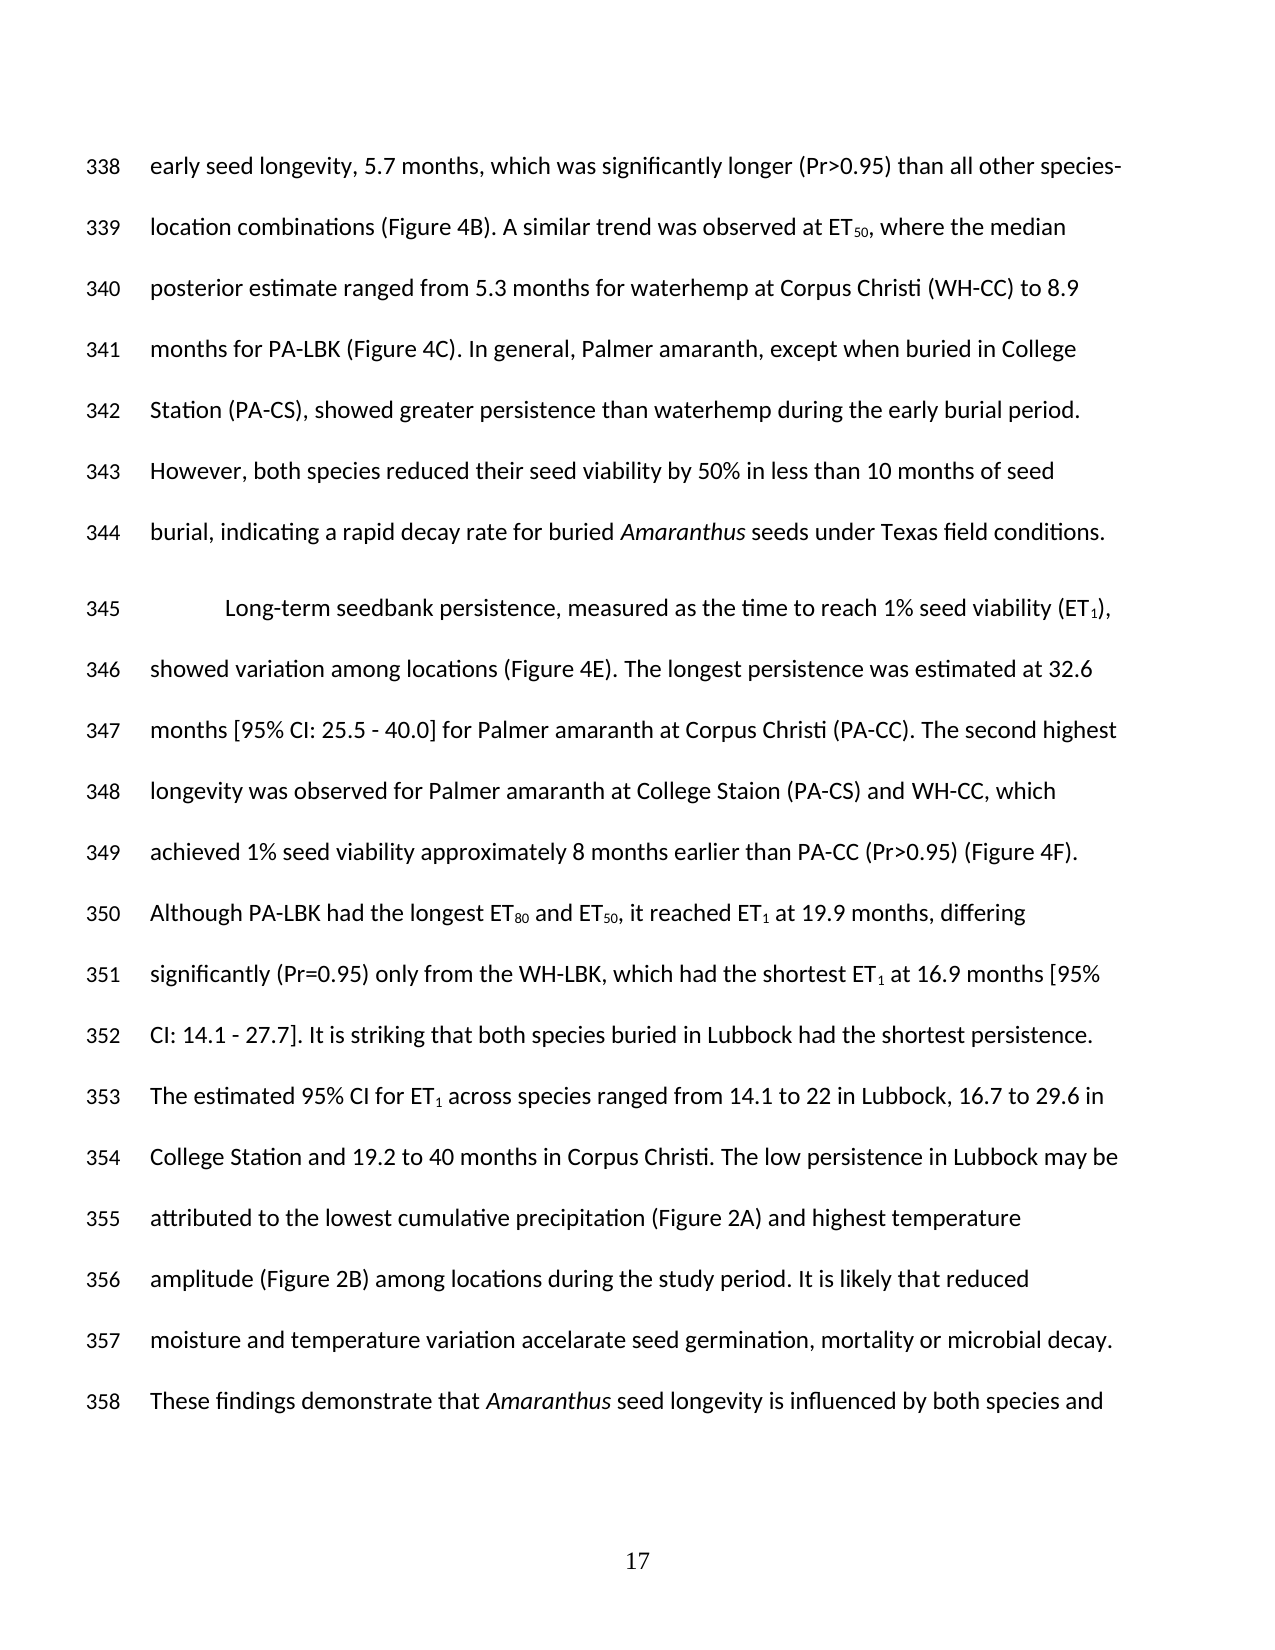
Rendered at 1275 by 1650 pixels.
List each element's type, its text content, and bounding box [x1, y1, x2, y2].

text early seed longevity, 5.7 months, which was significantly longer (Pr>0.95) than all other species-location combinations (Figure 4B). A similar trend was observed at ET50, where the median posterior estimate ranged from 5.3 months for waterhemp at Corpus Christi (WH-CC) to 8.9 months for PA-LBK (Figure 4C). In general, Palmer amaranth, except when buried in College Station (PA-CS), showed greater persistence than waterhemp during the early burial period. However, both species reduced their seed viability by 50% in less than 10 months of seed burial, indicating a rapid decay rate for buried Amaranthus seeds under Texas field conditions. [150, 150, 1125, 547]
text Long-term seedbank persistence, measured as the time to reach 1% seed viability (ET1), showed variation among locations (Figure 4E). The longest persistence was estimated at 32.6 months [95% CI: 25.5 - 40.0] for Palmer amaranth at Corpus Christi (PA-CC). The second highest longevity was observed for Palmer amaranth at College Staion (PA-CS) and WH-CC, which achieved 1% seed viability approximately 8 months earlier than PA-CC (Pr>0.95) (Figure 4F). Although PA-LBK had the longest ET80 and ET50, it reached ET1 at 19.9 months, differing significantly (Pr=0.95) only from the WH-LBK, which had the shortest ET1 at 16.9 months [95% CI: 14.1 - 27.7]. It is striking that both species buried in Lubbock had the shortest persistence. The estimated 95% CI for ET1 across species ranged from 14.1 to 22 in Lubbock, 16.7 to 29.6 in College Station and 19.2 to 40 months in Corpus Christi. The low persistence in Lubbock may be attributed to the lowest cumulative precipitation (Figure 2A) and highest temperature amplitude (Figure 2B) among locations during the study period. It is likely that reduced moisture and temperature variation accelarate seed germination, mortality or microbial decay. These findings demonstrate that Amaranthus seed longevity is influenced by both species and [150, 592, 1125, 1416]
